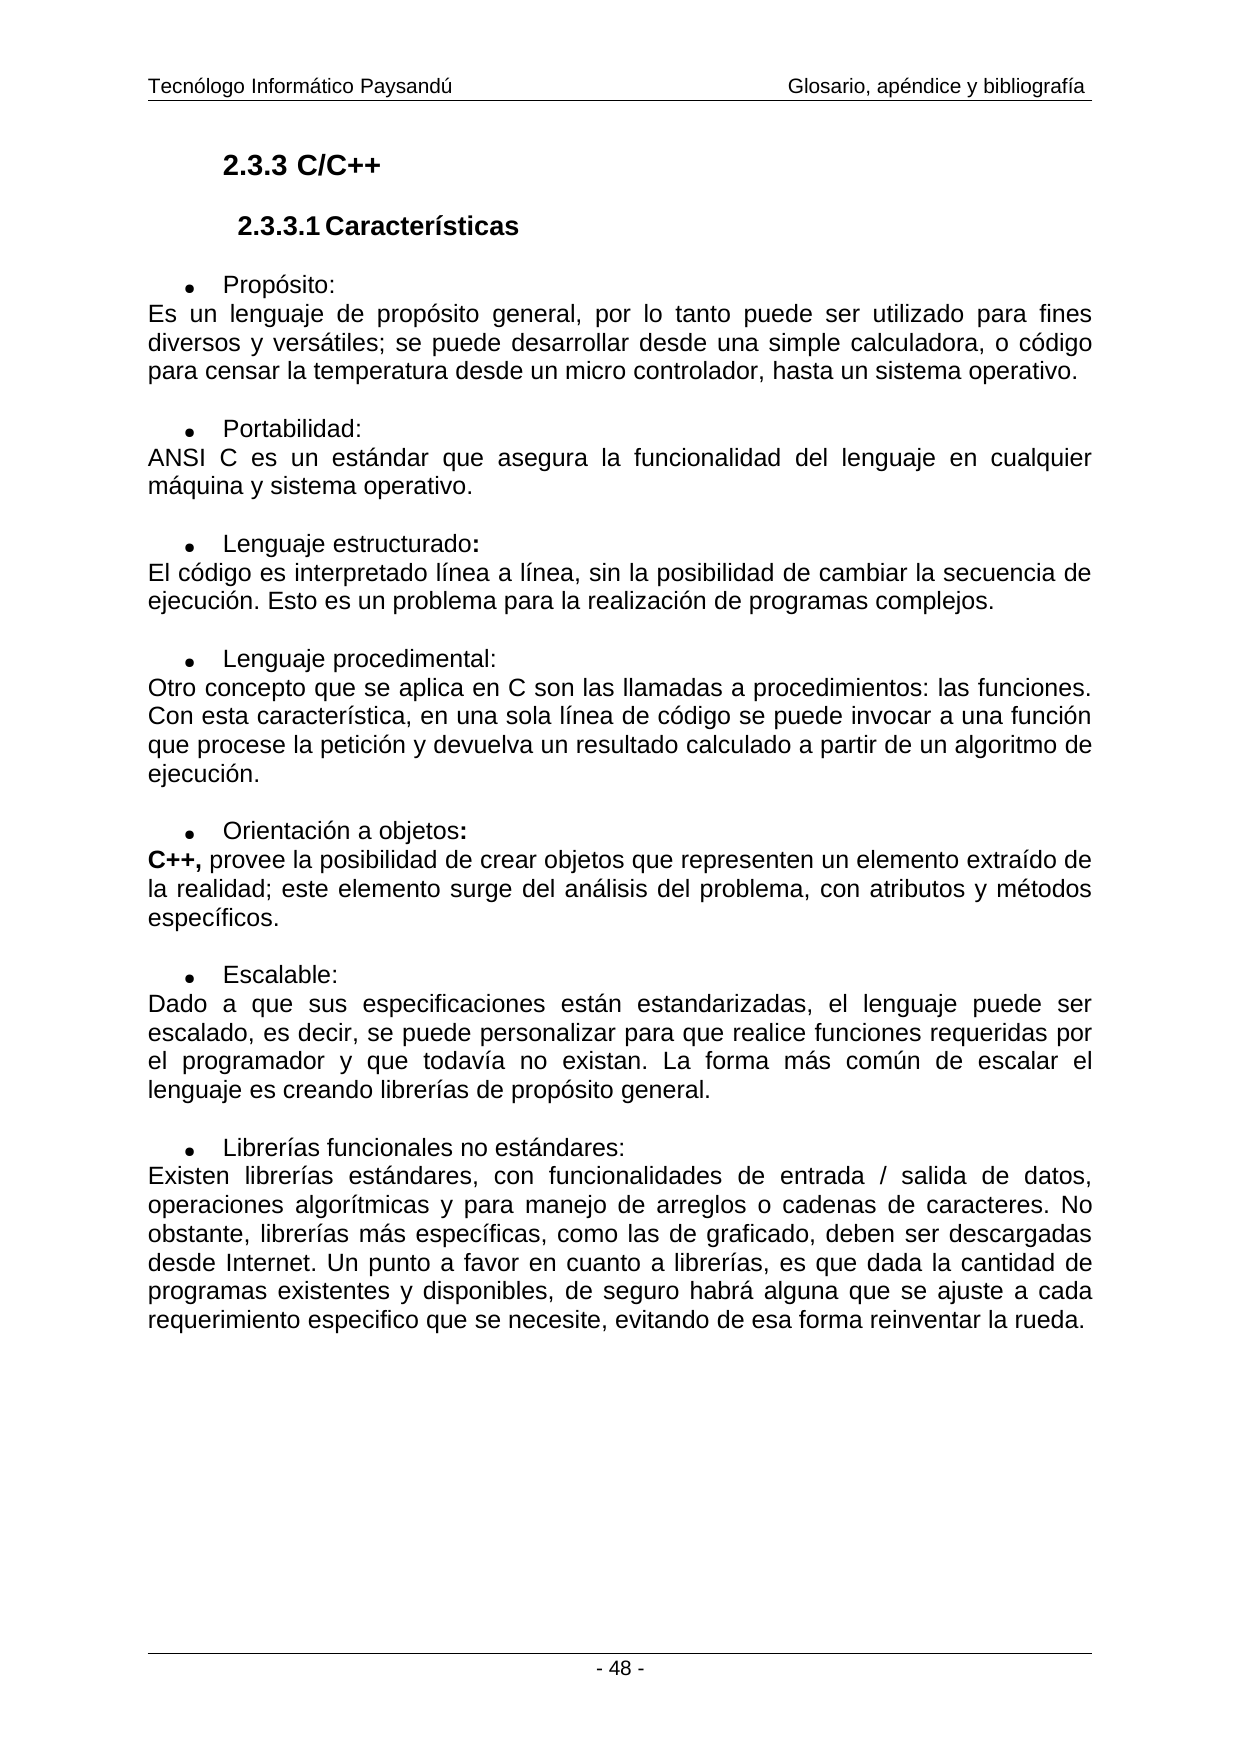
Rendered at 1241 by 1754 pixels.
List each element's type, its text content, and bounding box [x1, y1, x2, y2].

list Orientación a objetos: [148, 816, 1092, 845]
list El código es interpretado línea a línea, sin la posibilidad de cambiar la secuencia de ejecución. Esto es un problema para la realización de programas complejos. [148, 557, 1092, 615]
list Dado a que sus especificaciones están estandarizadas, el lenguaje puede ser escalado, es decir, se puede personalizar para que realice funciones requeridas por el programador y que todavía no existan. La forma más común de escalar el lenguaje es creando librerías de propósito general. [148, 989, 1092, 1104]
list Propósito: [148, 270, 1092, 299]
list Escalable: [148, 960, 1092, 989]
list Existen librerías estándares, con funcionalidades de entrada / salida de datos, operaciones algorítmicas y para manejo de arreglos o cadenas de caracteres. No obstante, librerías más específicas, como las de graficado, deben ser descargadas desde Internet. Un punto a favor en cuanto a librerías, es que dada la cantidad de programas existentes y disponibles, de seguro habrá alguna que se ajuste a cada requerimiento especifico que se necesite, evitando de esa forma reinventar la rueda. [148, 1161, 1092, 1334]
subtitle C/C++ [223, 148, 1092, 181]
list C++, provee la posibilidad de crear objetos que representen un elemento extraído de la realidad; este elemento surge del análisis del problema, con atributos y métodos específicos. [148, 845, 1092, 931]
list Portabilidad: [148, 414, 1092, 442]
list Librerías funcionales no estándares: [148, 1132, 1092, 1161]
list Lenguaje procedimental: [148, 644, 1092, 672]
subtitle Características [237, 210, 1092, 241]
list ANSI C es un estándar que asegura la funcionalidad del lenguaje en cualquier máquina y sistema operativo. [148, 442, 1092, 500]
list Lenguaje estructurado: [148, 529, 1092, 557]
list Otro concepto que se aplica en C son las llamadas a procedimientos: las funciones. Con esta característica, en una sola línea de código se puede invocar a una función que procese la petición y devuelva un resultado calculado a partir de un algoritmo de ejecución. [148, 672, 1092, 787]
list Es un lenguaje de propósito general, por lo tanto puede ser utilizado para fines diversos y versátiles; se puede desarrollar desde una simple calculadora, o código para censar la temperatura desde un micro controlador, hasta un sistema operativo. [148, 299, 1092, 385]
